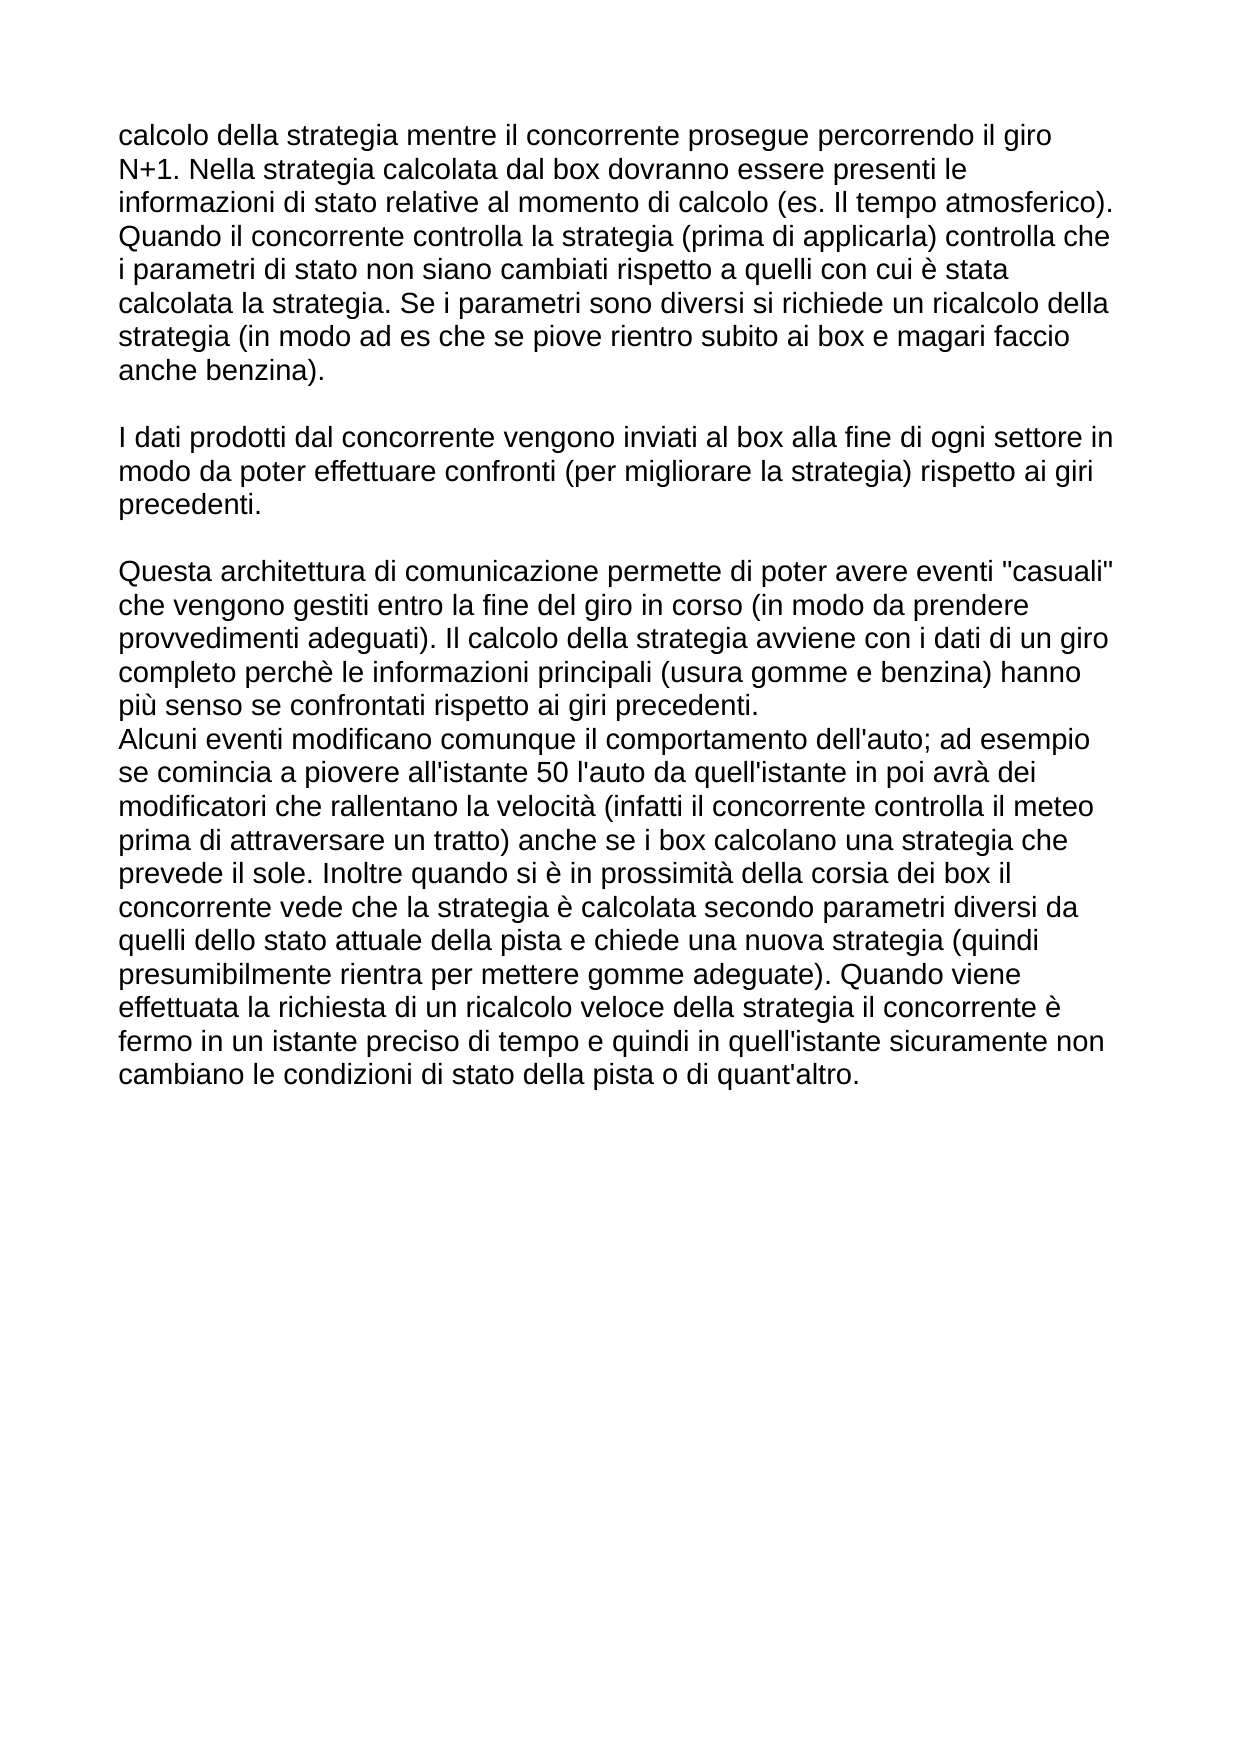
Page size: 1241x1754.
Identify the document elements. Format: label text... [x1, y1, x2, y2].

text I dati prodotti dal concorrente vengono inviati al box alla fine di ogni settore in modo da poter effettuare confronti (per migliorare la strategia) rispetto ai giri precedenti. [118, 420, 1122, 521]
text Alcuni eventi modificano comunque il comportamento dell'auto; ad esempio se comincia a piovere all'istante 50 l'auto da quell'istante in poi avrà dei modificatori che rallentano la velocità (infatti il concorrente controlla il meteo prima di attraversare un tratto) anche se i box calcolano una strategia che prevede il sole. Inoltre quando si è in prossimità della corsia dei box il concorrente vede che la strategia è calcolata secondo parametri diversi da quelli dello stato attuale della pista e chiede una nuova strategia (quindi presumibilmente rientra per mettere gomme adeguate). Quando viene effettuata la richiesta di un ricalcolo veloce della strategia il concorrente è fermo in un istante preciso di tempo e quindi in quell'istante sicuramente non cambiano le condizioni di stato della pista o di quant'altro. [118, 722, 1122, 1091]
text calcolo della strategia mentre il concorrente prosegue percorrendo il giro N+1. Nella strategia calcolata dal box dovranno essere presenti le informazioni di stato relative al momento di calcolo (es. Il tempo atmosferico). Quando il concorrente controlla la strategia (prima di applicarla) controlla che i parametri di stato non siano cambiati rispetto a quelli con cui è stata calcolata la strategia. Se i parametri sono diversi si richiede un ricalcolo della strategia (in modo ad es che se piove rientro subito ai box e magari faccio anche benzina). [118, 118, 1122, 386]
text Questa architettura di comunicazione permette di poter avere eventi "casuali" che vengono gestiti entro la fine del giro in corso (in modo da prendere provvedimenti adeguati). Il calcolo della strategia avviene con i dati di un giro completo perchè le informazioni principali (usura gomme e benzina) hanno più senso se confrontati rispetto ai giri precedenti. [118, 554, 1122, 722]
